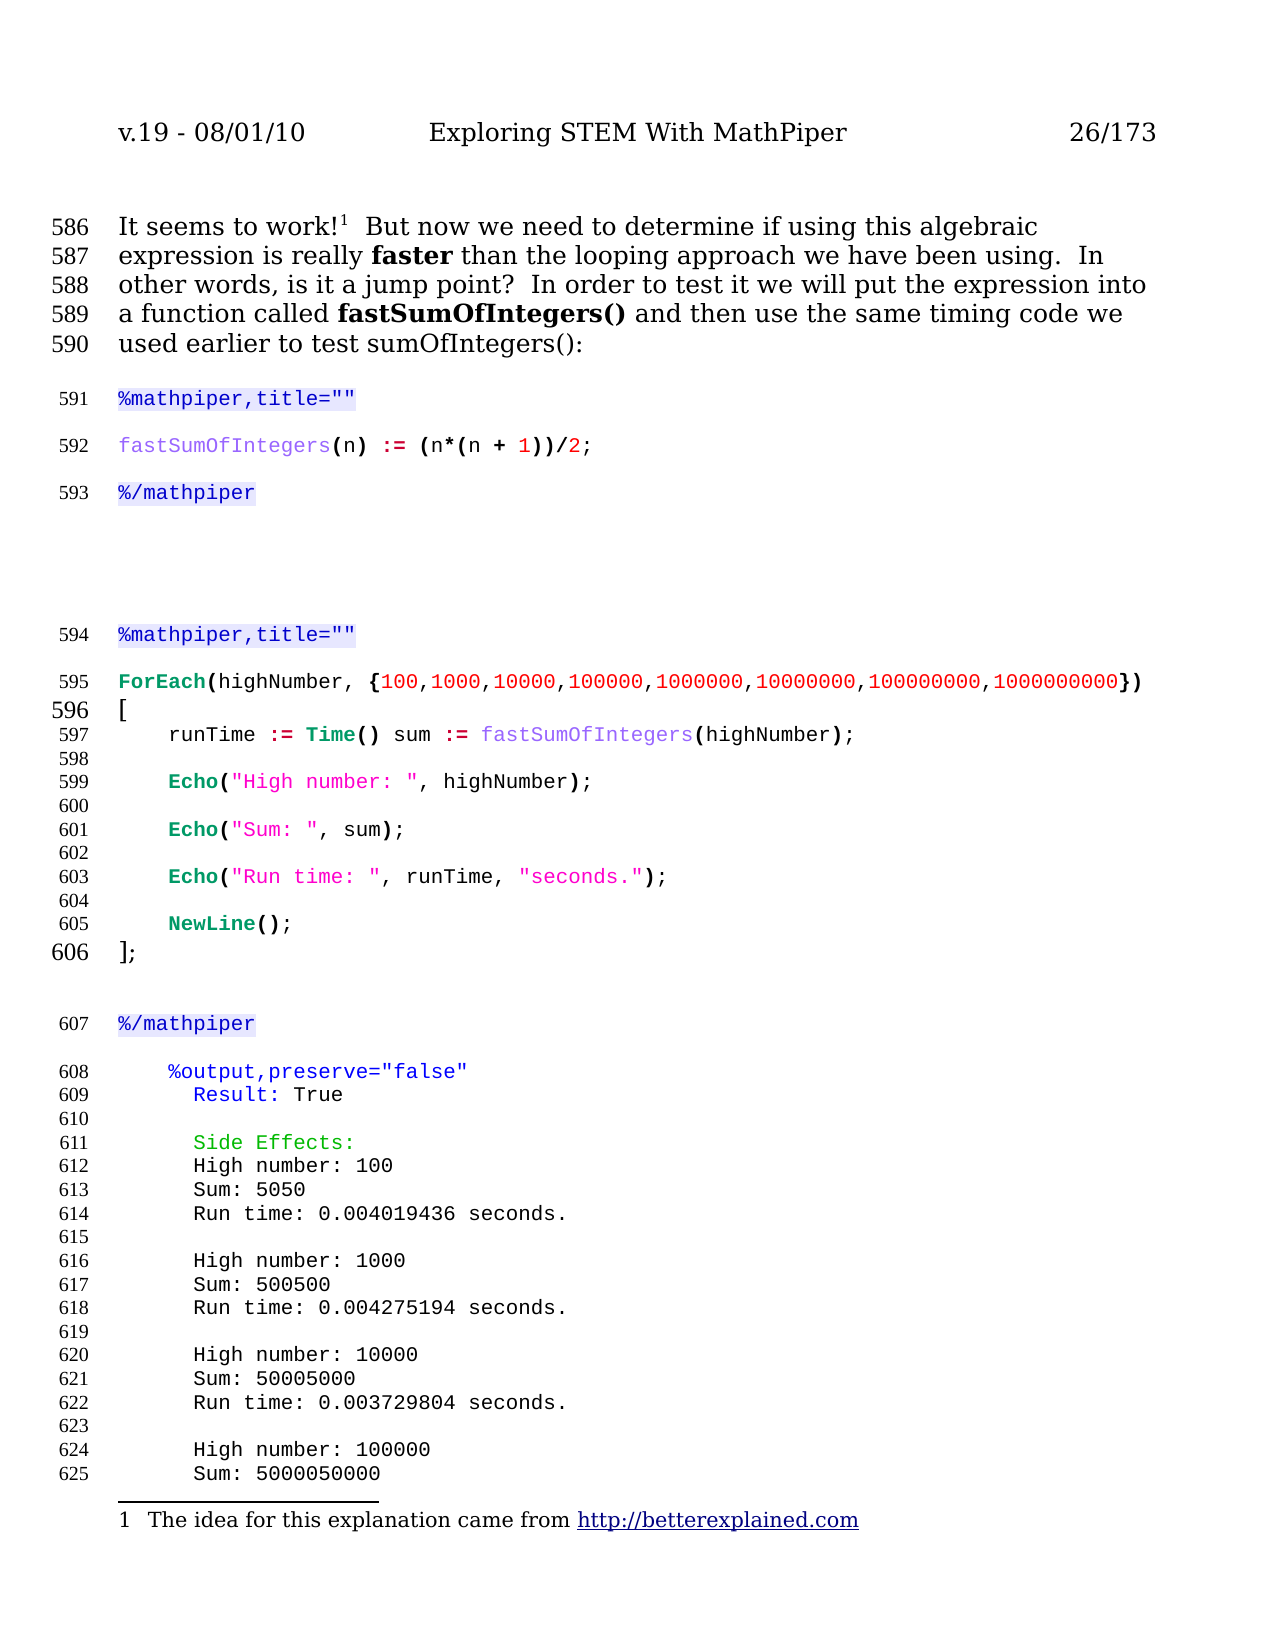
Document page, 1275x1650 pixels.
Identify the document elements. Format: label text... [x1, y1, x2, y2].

text Run time: 0.003729804 seconds. [118, 1392, 1157, 1415]
text Run time: 0.004019436 seconds. [118, 1203, 1157, 1226]
text Result: True [118, 1084, 1157, 1108]
text fastSumOfIntegers(n) := (n*(n + 1))/2; [118, 435, 1157, 458]
text %/mathpiper [118, 1013, 1157, 1037]
text Echo("High number: ", highNumber); [118, 771, 1157, 795]
text [ [118, 695, 1157, 724]
text Echo("Sum: ", sum); [118, 819, 1157, 842]
text %/mathpiper [118, 482, 1157, 506]
text It seems to work! But now we need to determine if using this algebraic expression is really faster than the looping approach we have been using. In other words, is it a jump point? In order to test it we will put the expression into a function called fastSumOfIntegers() and then use the same timing code we used earlier to test sumOfIntegers(): [118, 212, 1157, 358]
text High number: 100000 [118, 1439, 1157, 1463]
text Sum: 50005000 [118, 1368, 1157, 1392]
text Sum: 500500 [118, 1273, 1157, 1297]
text Run time: 0.004275194 seconds. [118, 1297, 1157, 1321]
text %output,preserve="false" [118, 1061, 1157, 1084]
text High number: 10000 [118, 1344, 1157, 1368]
text Sum: 5000050000 [118, 1463, 1157, 1486]
text The idea for this explanation came from http://betterexplained.com [118, 1508, 1157, 1532]
text High number: 100 [118, 1155, 1157, 1179]
text %mathpiper,title="" [118, 624, 1157, 648]
text ]; [118, 937, 1157, 966]
text Sum: 5050 [118, 1179, 1157, 1203]
text Side Effects: [118, 1132, 1157, 1155]
text NewLine(); [118, 913, 1157, 937]
text Echo("Run time: ", runTime, "seconds."); [118, 866, 1157, 890]
text High number: 1000 [118, 1250, 1157, 1273]
text %mathpiper,title="" [118, 388, 1157, 411]
text ForEach(highNumber, {100,1000,10000,100000,1000000,10000000,100000000,1000000000}) [118, 671, 1157, 695]
text runTime := Time() sum := fastSumOfIntegers(highNumber); [118, 724, 1157, 748]
